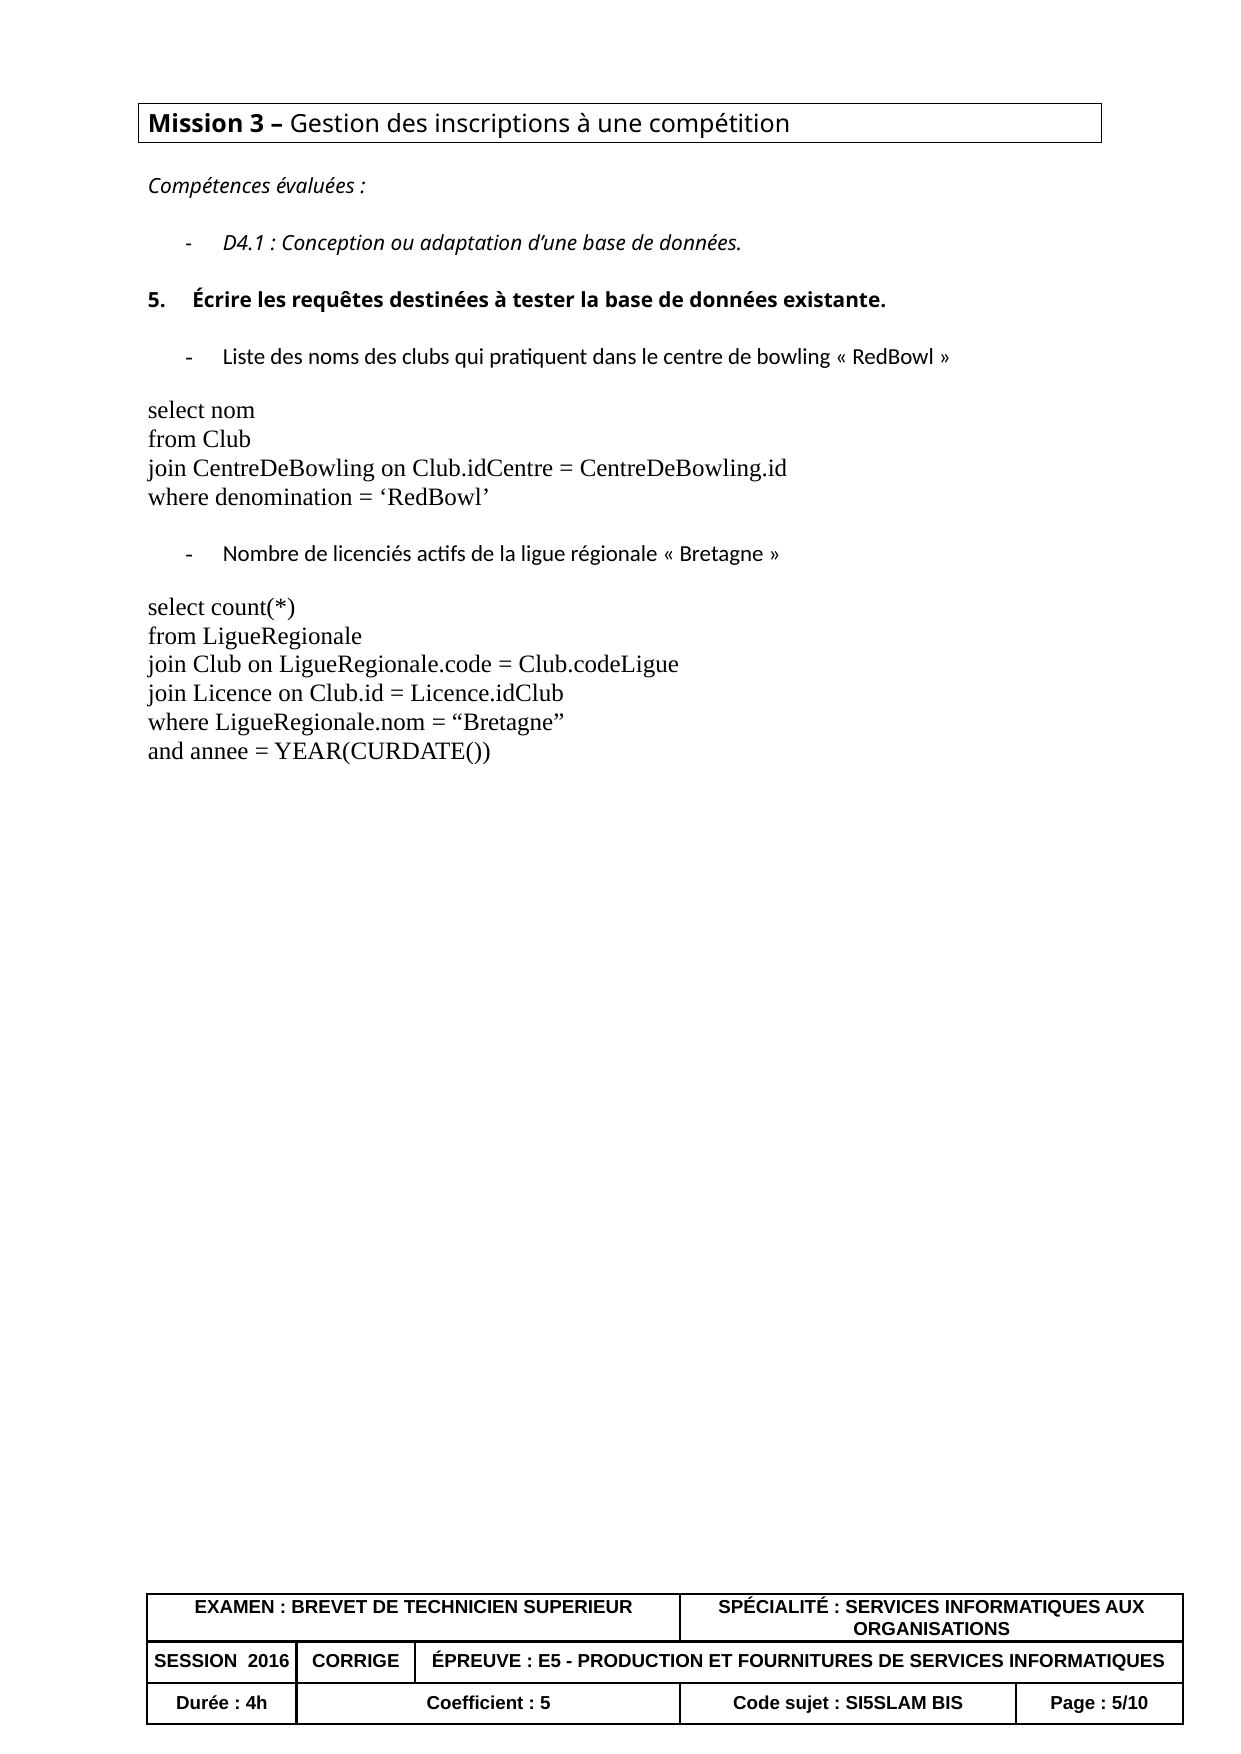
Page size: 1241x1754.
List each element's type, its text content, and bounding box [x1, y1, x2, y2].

text from LigueRegionale [148, 621, 1092, 649]
text Mission 3 – Gestion des inscriptions à une compétition [139, 104, 1101, 142]
text from Club [148, 424, 1092, 453]
text join CentreDeBowling on Club.idCentre = CentreDeBowling.id [148, 453, 1092, 482]
text join Licence on Club.id = Licence.idClub [148, 678, 1092, 707]
text join Club on LigueRegionale.code = Club.codeLigue [148, 649, 1092, 678]
text select nom [148, 395, 1092, 424]
text and annee = YEAR(CURDATE()) [148, 736, 1092, 764]
text select count(*) [148, 592, 1092, 621]
list Écrire les requêtes destinées à tester la base de données existante. [148, 285, 1092, 313]
list D4.1 : Conception ou adaptation d’une base de données. [185, 228, 1092, 257]
text where denomination = ‘RedBowl’ [148, 482, 1092, 510]
text Compétences évaluées : [148, 171, 1092, 200]
list Liste des noms des clubs qui pratiquent dans le centre de bowling « RedBowl » [185, 342, 1092, 370]
list Nombre de licenciés actifs de la ligue régionale « Bretagne » [185, 539, 1092, 567]
text where LigueRegionale.nom = “Bretagne” [148, 707, 1092, 736]
